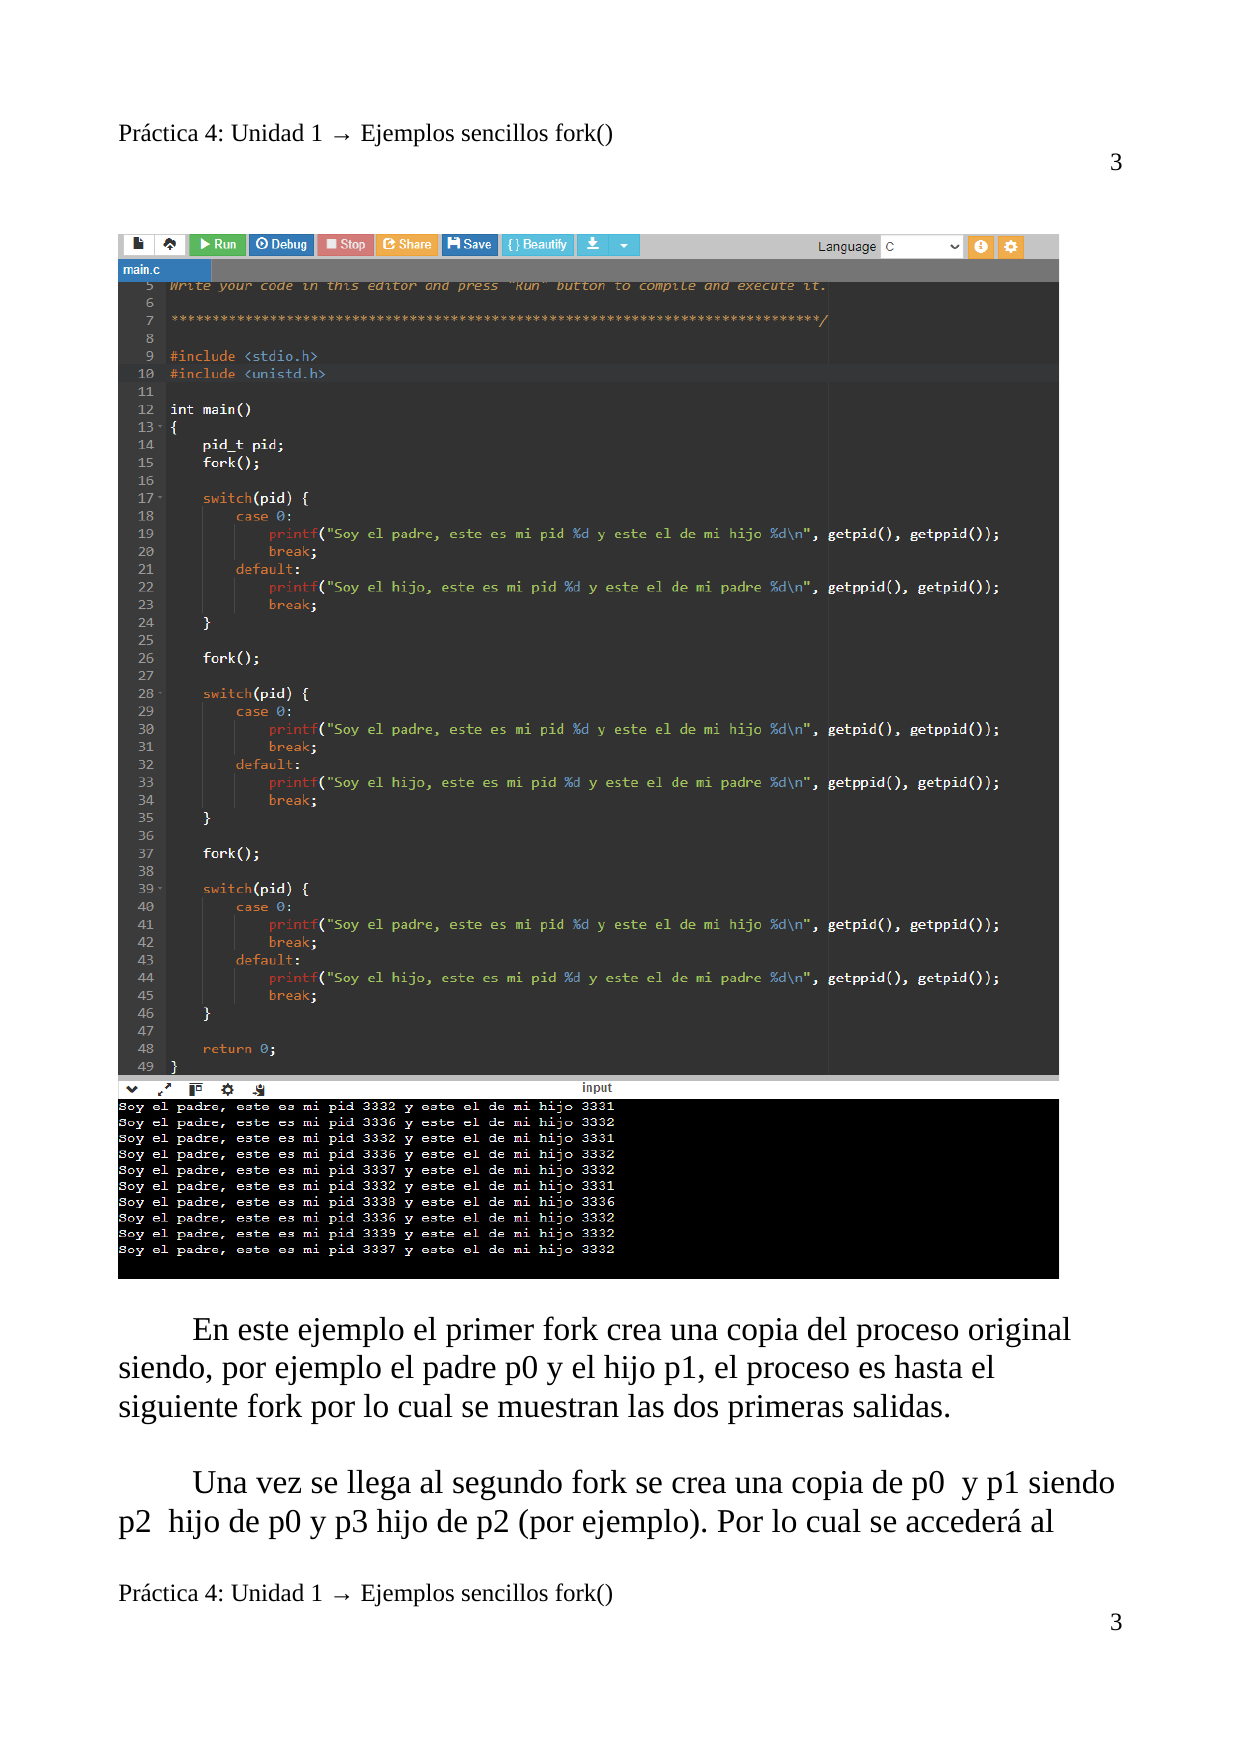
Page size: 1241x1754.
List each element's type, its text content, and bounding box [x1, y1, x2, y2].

text En este ejemplo el primer fork crea una copia del proceso original siendo, por ejemplo el padre p0 y el hijo p1, el proceso es hasta el siguiente fork por lo cual se muestran las dos primeras salidas. [118, 1309, 1122, 1424]
picture [118, 234, 1060, 1279]
text Una vez se llega al segundo fork se crea una copia de p0 y p1 siendo p2 hijo de p0 y p3 hijo de p2 (por ejemplo). Por lo cual se accederá al [118, 1463, 1122, 1539]
